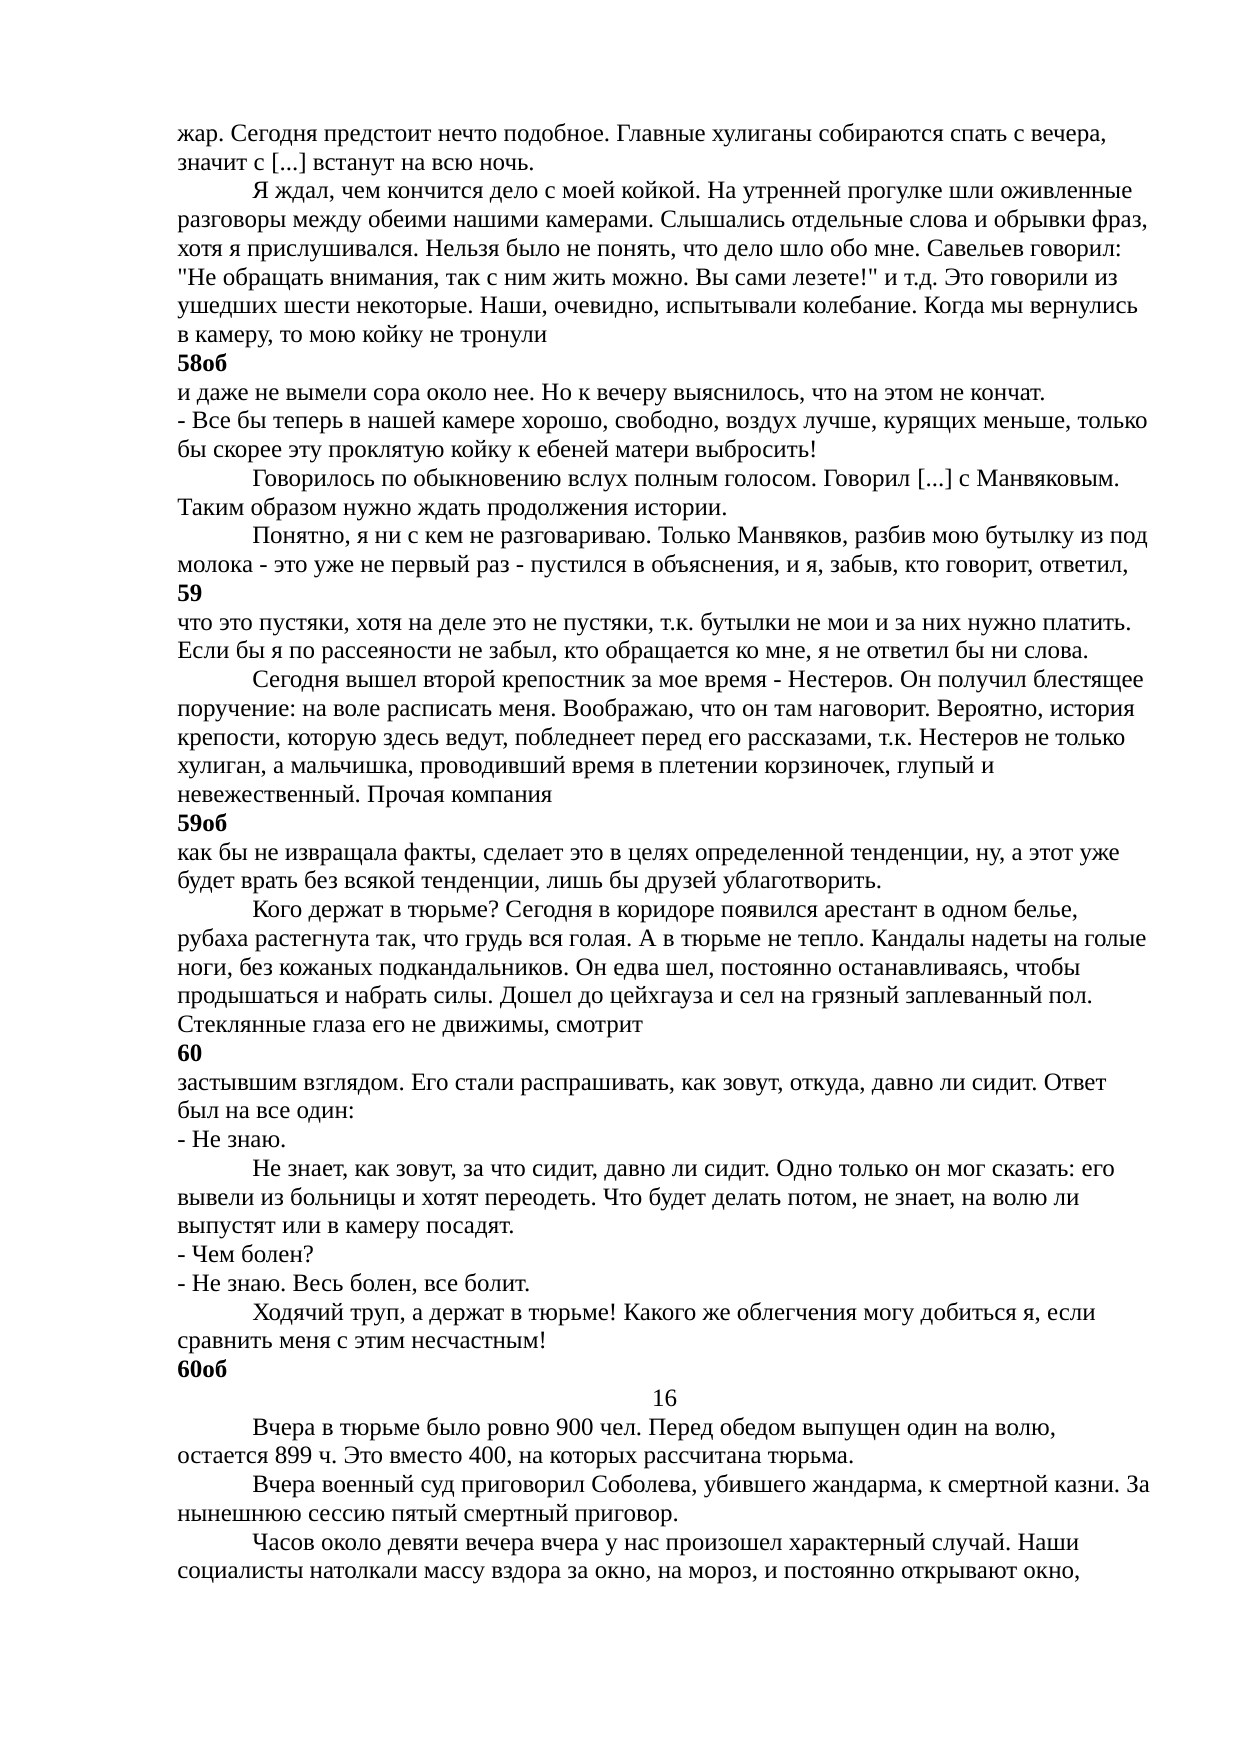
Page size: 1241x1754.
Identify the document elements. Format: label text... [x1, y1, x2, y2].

text - Чем болен? [177, 1239, 1152, 1268]
text - Не знаю. Весь болен, все болит. [177, 1268, 1152, 1297]
text Ходячий труп, а держат в тюрьме! Какого же облегчения могу добиться я, если сравнить меня с этим несчастным! [177, 1297, 1152, 1354]
text что это пустяки, хотя на деле это не пустяки, т.к. бутылки не мои и за них нужно платить. Если бы я по рассеяности не забыл, кто обращается ко мне, я не ответил бы ни слова. [177, 607, 1152, 664]
text Понятно, я ни с кем не разговариваю. Только Манвяков, разбив мою бутылку из под молока - это уже не первый раз - пустился в объяснения, и я, забыв, кто говорит, ответил, [177, 521, 1152, 578]
text Не знает, как зовут, за что сидит, давно ли сидит. Одно только он мог сказать: его вывели из больницы и хотят переодеть. Что будет делать потом, не знает, на волю ли выпустят или в камеру посадят. [177, 1153, 1152, 1239]
text Вчера военный суд приговорил Соболева, убившего жандарма, к смертной казни. За нынешнюю сессию пятый смертный приговор. [177, 1469, 1152, 1527]
text Сегодня вышел второй крепостник за мое время - Нестеров. Он получил блестящее поручение: на воле расписать меня. Воображаю, что он там наговорит. Вероятно, история крепости, которую здесь ведут, побледнеет перед его рассказами, т.к. Нестеров не только хулиган, а мальчишка, проводивший время в плетении корзиночек, глупый и невежественный. Прочая компания [177, 664, 1152, 808]
text 60об [177, 1354, 1152, 1383]
text и даже не вымели сора около нее. Но к вечеру выяснилось, что на этом не кончат. [177, 377, 1152, 406]
text застывшим взглядом. Его стали распрашивать, как зовут, откуда, давно ли сидит. Ответ был на все один: [177, 1067, 1152, 1124]
text - Не знаю. [177, 1124, 1152, 1153]
text жар. Сегодня предстоит нечто подобное. Главные хулиганы собираются спать с вечера, значит с [...] встанут на всю ночь. [177, 118, 1152, 176]
text 59об [177, 808, 1152, 837]
text Говорилось по обыкновению вслух полным голосом. Говорил [...] с Манвяковым. Таким образом нужно ждать продолжения истории. [177, 463, 1152, 521]
text 59 [177, 578, 1152, 607]
text - Все бы теперь в нашей камере хорошо, свободно, воздух лучше, курящих меньше, только бы скорее эту проклятую койку к ебеней матери выбросить! [177, 406, 1152, 463]
text как бы не извращала факты, сделает это в целях определенной тенденции, ну, а этот уже будет врать без всякой тенденции, лишь бы друзей ублаготворить. [177, 837, 1152, 894]
text Часов около девяти вечера вчера у нас произошел характерный случай. Наши социалисты натолкали массу вздора за окно, на мороз, и постоянно открывают окно, [177, 1527, 1152, 1584]
text 16 [177, 1383, 1152, 1412]
text 58об [177, 348, 1152, 377]
text Я ждал, чем кончится дело с моей койкой. На утренней прогулке шли оживленные разговоры между обеими нашими камерами. Слышались отдельные слова и обрывки фраз, хотя я прислушивался. Нельзя было не понять, что дело шло обо мне. Савельев говорил: "Не обращать внимания, так с ним жить можно. Вы сами лезете!" и т.д. Это говорили из ушедших шести некоторые. Наши, очевидно, испытывали колебание. Когда мы вернулись в камеру, то мою койку не тронули [177, 176, 1152, 348]
text 60 [177, 1038, 1152, 1067]
text Кого держат в тюрьме? Сегодня в коридоре появился арестант в одном белье, рубаха растегнута так, что грудь вся голая. А в тюрьме не тепло. Кандалы надеты на голые ноги, без кожаных подкандальников. Он едва шел, постоянно останавливаясь, чтобы продышаться и набрать силы. Дошел до цейхгауза и сел на грязный заплеванный пол. Стеклянные глаза его не движимы, смотрит [177, 894, 1152, 1038]
text Вчера в тюрьме было ровно 900 чел. Перед обедом выпущен один на волю, остается 899 ч. Это вместо 400, на которых рассчитана тюрьма. [177, 1412, 1152, 1469]
